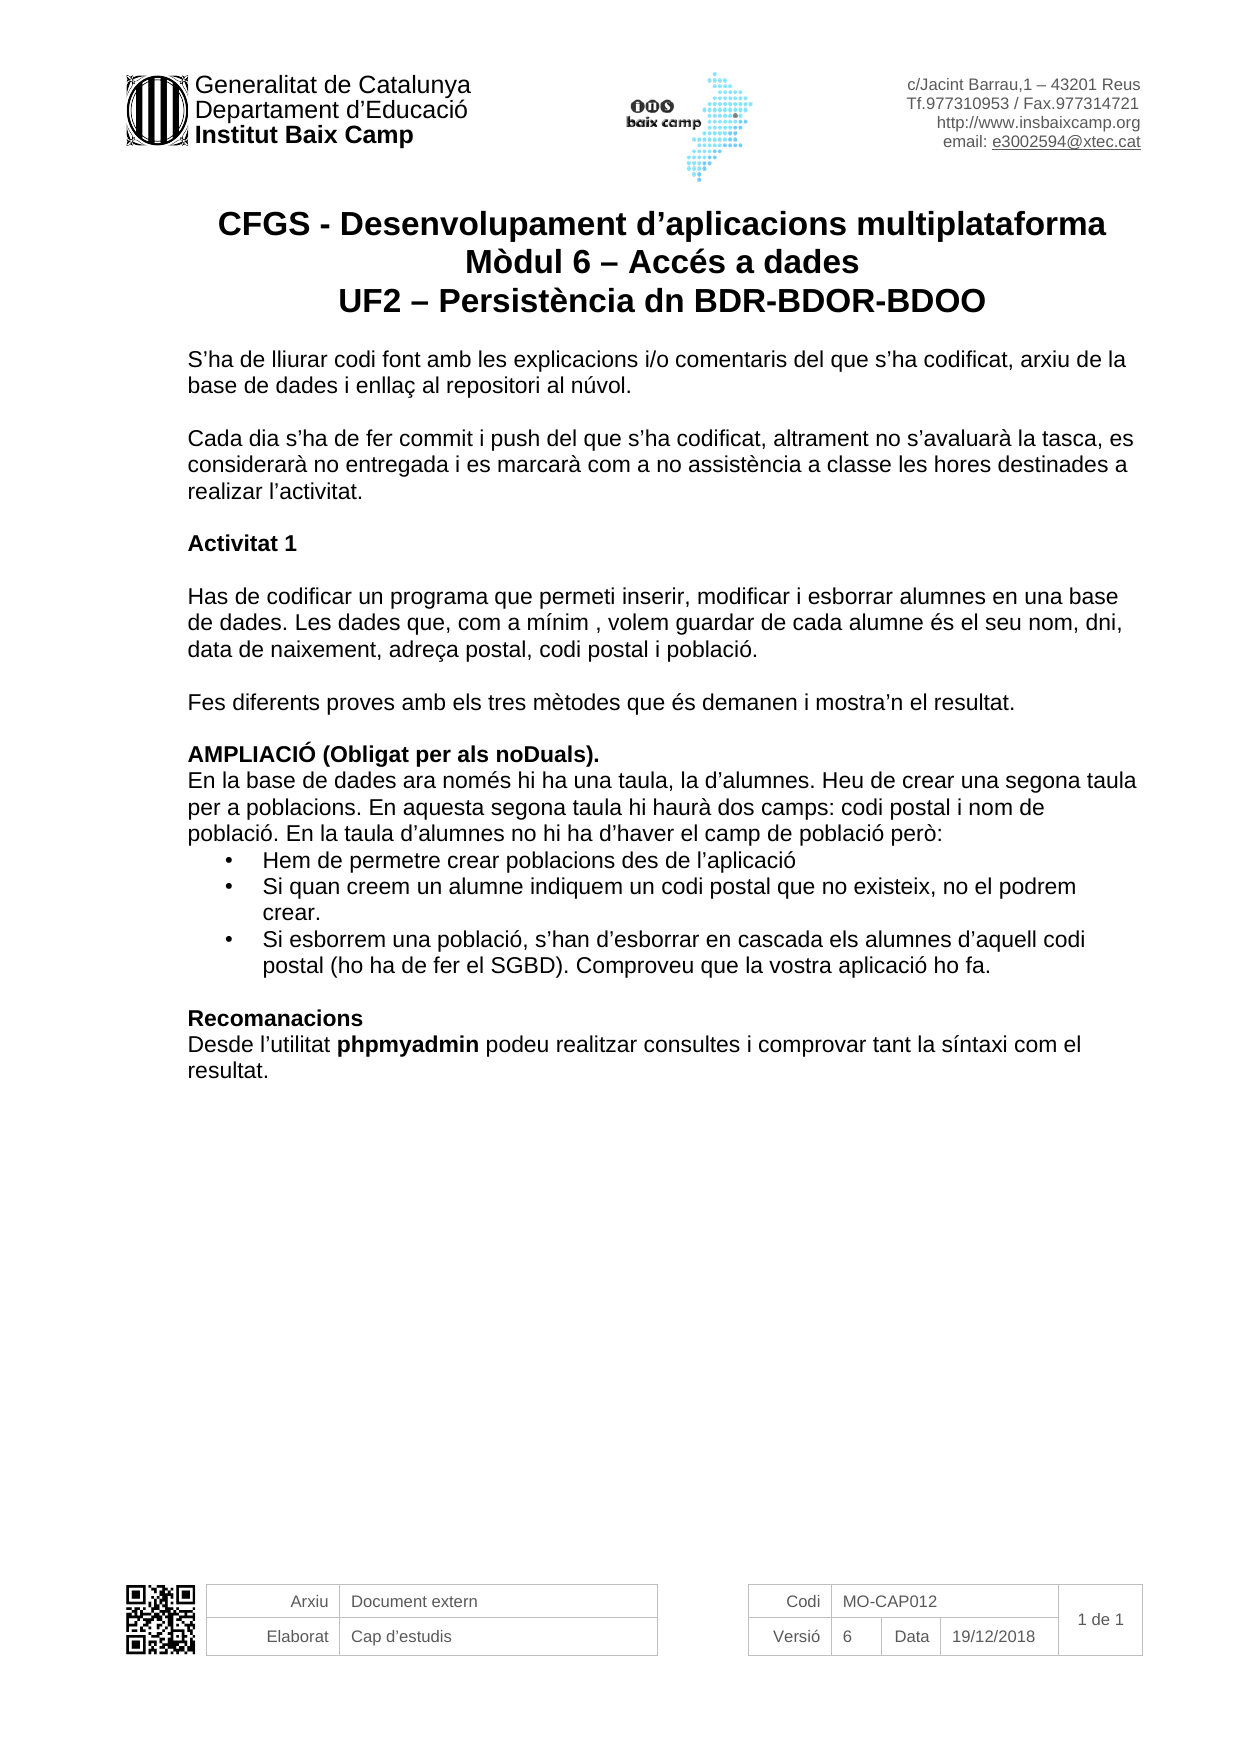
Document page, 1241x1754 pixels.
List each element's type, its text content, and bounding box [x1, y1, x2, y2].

text Fes diferents proves amb els tres mètodes que és demanen i mostra’n el resultat. [187, 688, 1137, 715]
text AMPLIACIÓ (Obligat per als noDuals). [187, 741, 1137, 767]
list Hem de permetre crear poblacions des de l’aplicació [225, 847, 1137, 873]
text Mòdul 6 – Accés a dades [187, 243, 1137, 281]
text UF2 – Persistència dn BDR-BDOR-BDOO [187, 281, 1137, 319]
list Si esborrem una població, s’han d’esborrar en cascada els alumnes d’aquell codi postal (ho ha de fer el SGBD). Comproveu que la vostra aplicació ho fa. [225, 926, 1137, 978]
picture [621, 58, 754, 191]
text Has de codificar un programa que permeti inserir, modificar i esborrar alumnes en una base de dades. Les dades que, com a mínim , volem guardar de cada alumne és el seu nom, dni, data de naixement, adreça postal, codi postal i població. [187, 583, 1137, 662]
text Desde l’utilitat phpmyadmin podeu realitzar consultes i comprovar tant la síntaxi com el resultat. [187, 1031, 1137, 1084]
text En la base de dades ara només hi ha una taula, la d’alumnes. Heu de crear una segona taula per a poblacions. En aquesta segona taula hi haurà dos camps: codi postal i nom de població. En la taula d’alumnes no hi ha d’haver el camp de població però: [187, 767, 1137, 847]
text Recomanacions [187, 1005, 1137, 1031]
text S’ha de lliurar codi font amb les explicacions i/o comentaris del que s’ha codificat, arxiu de la base de dades i enllaç al repositori al núvol. [187, 346, 1137, 398]
list Si quan creem un alumne indiquem un codi postal que no existeix, no el podrem crear. [225, 873, 1137, 926]
text CFGS - Desenvolupament d’aplicacions multiplataforma [187, 204, 1137, 243]
text Cada dia s’ha de fer commit i push del que s’ha codificat, altrament no s’avaluarà la tasca, es considerarà no entregada i es marcarà com a no assistència a classe les hores destinades a realizar l’activitat. [187, 425, 1137, 504]
picture [126, 75, 189, 146]
text Activitat 1 [187, 530, 1137, 557]
